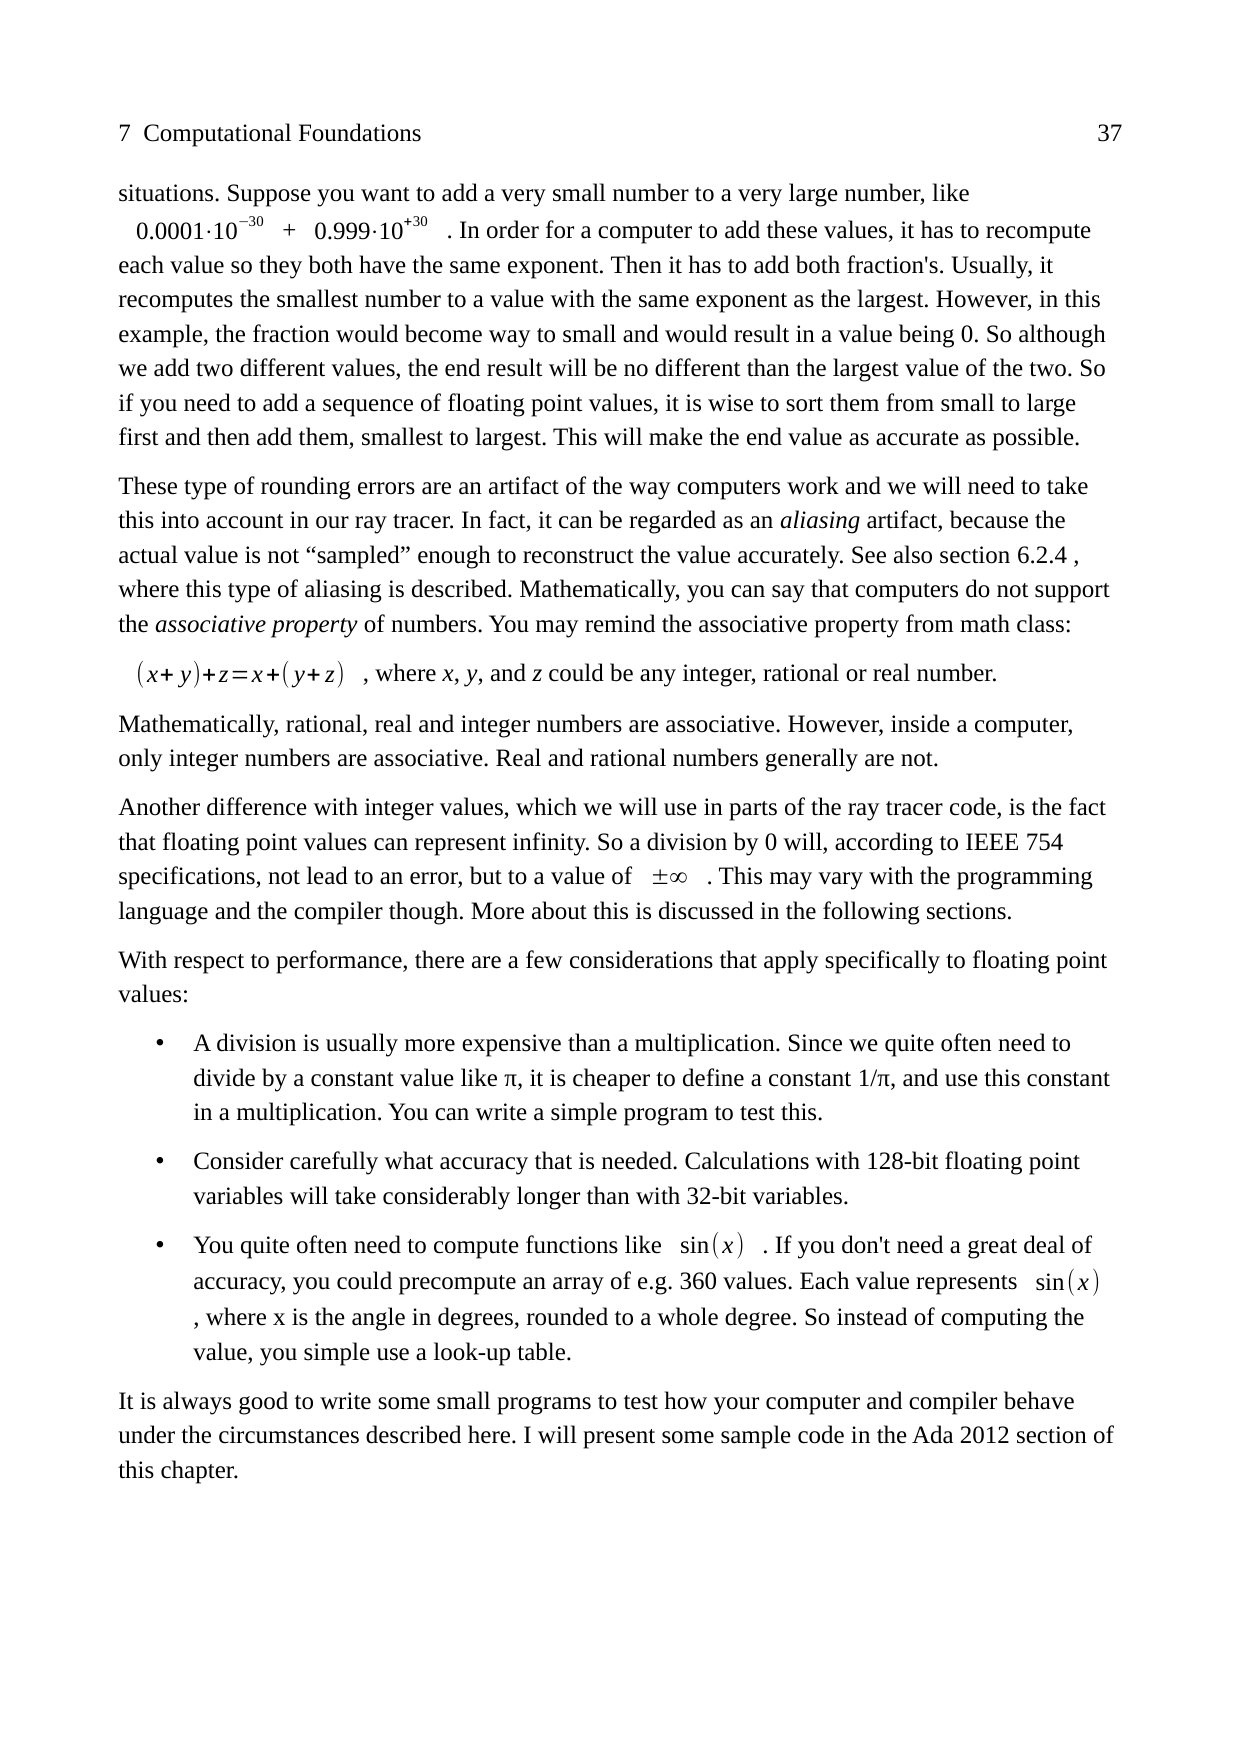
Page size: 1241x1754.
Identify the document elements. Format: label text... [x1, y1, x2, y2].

list Consider carefully what accuracy that is needed. Calculations with 128-bit floating point variables will take considerably longer than with 32-bit variables. [156, 1146, 1122, 1210]
text These type of rounding errors are an artifact of the way computers work and we will need to take this into account in our ray tracer. In fact, it can be regarded as an aliasing artifact, because the actual value is not “sampled” enough to reconstruct the value accurately. See also section 6.2.4, where this type of aliasing is described. Mathematically, you can say that computers do not support the associative property of numbers. You may remind the associative property from math class: [118, 471, 1122, 638]
text , where x, y, and z could be any integer, rational or real number. [118, 658, 1122, 688]
text It is always good to write some small programs to test how your computer and compiler behave under the circumstances described here. I will present some sample code in the Ada 2012 section of this chapter. [118, 1386, 1122, 1483]
text The fraction would be a number in the range [0,1], represented by a fixed number of bits. The exponent is an integer, again represented by a fixed number of bits. Now suppose our fraction can represents all numbers with 3 digits behind the decimal dot accurately. So let's say we have two values in memory:and. I've left the exponent out here, but it would be 0 in this case. Now suppose my program needs to compute. This would result in a value of 0.0005 that no longer can be represented accurately unless we change the exponent. So the computer could store the value as, provided the exponent can store -3 as a value. So far so good. But what would happen if the computation would result in an exponent that cannot be stored? In that case, the computer will have to round off the number to the closest value it can store. Hence you will lose accuracy. This accuracy loss can have drastic consequences in some situations. Suppose you want to add a very small number to a very large number, like+. In order for a computer to add these values, it has to recompute each value so they both have the same exponent. Then it has to add both fraction's. Usually, it recomputes the smallest number to a value with the same exponent as the largest. However, in this example, the fraction would become way to small and would result in a value being 0. So although we add two different values, the end result will be no different than the largest value of the two. So if you need to add a sequence of floating point values, it is wise to sort them from small to large first and then add them, smallest to largest. This will make the end value as accurate as possible. [118, 178, 1122, 451]
text Another difference with integer values, which we will use in parts of the ray tracer code, is the fact that floating point values can represent infinity. So a division by 0 will, according to IEEE 754 specifications, not lead to an error, but to a value of. This may vary with the programming language and the compiler though. More about this is discussed in the following sections. [118, 792, 1122, 924]
text Mathematically, rational, real and integer numbers are associative. However, inside a computer, only integer numbers are associative. Real and rational numbers generally are not. [118, 709, 1122, 772]
list A division is usually more expensive than a multiplication. Since we quite often need to divide by a constant value like π, it is cheaper to define a constant 1/π, and use this constant in a multiplication. You can write a simple program to test this. [156, 1028, 1122, 1126]
list You quite often need to compute functions like. If you don't need a great deal of accuracy, you could precompute an array of e.g. 360 values. Each value represents, where x is the angle in degrees, rounded to a whole degree. So instead of computing the value, you simple use a look-up table. [156, 1230, 1122, 1366]
text With respect to performance, there are a few considerations that apply specifically to floating point values: [118, 945, 1122, 1008]
